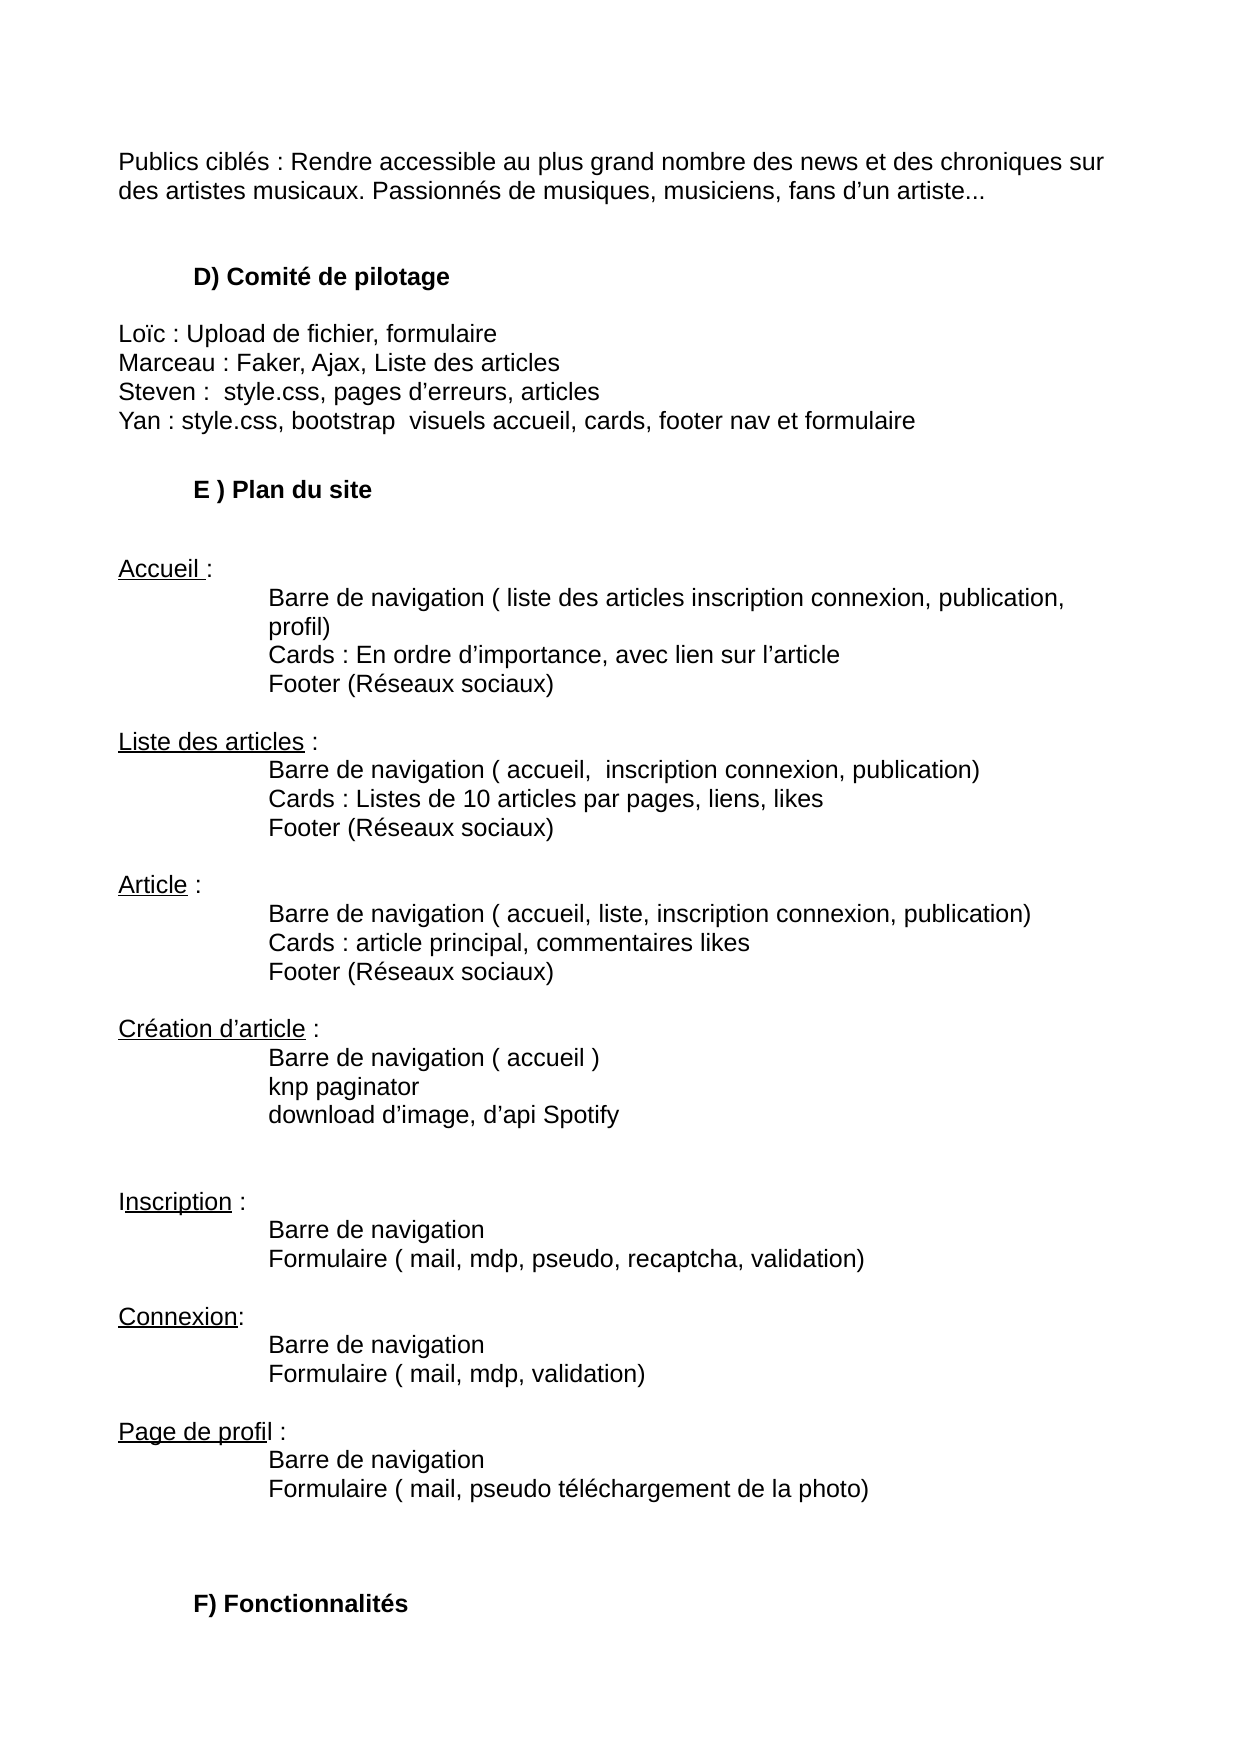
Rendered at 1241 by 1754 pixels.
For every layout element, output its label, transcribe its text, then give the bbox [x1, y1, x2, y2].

text Barre de navigation ( liste des articles inscription connexion, publication, profil) [118, 583, 1122, 640]
text Page de profil : [118, 1416, 1122, 1445]
text Liste des articles : [118, 726, 1122, 755]
text Création d’article : [118, 1014, 1122, 1043]
text Cards : article principal, commentaires likes [118, 928, 1122, 956]
text Footer (Réseaux sociaux) [118, 669, 1122, 698]
text Yan : style.css, bootstrap visuels accueil, cards, footer nav et formulaire [118, 406, 1122, 434]
text F) Fonctionnalités [118, 1589, 1122, 1618]
text Publics ciblés : Rendre accessible au plus grand nombre des news et des chroniques sur des artistes musicaux. Passionnés de musiques, musiciens, fans d’un artiste... [118, 147, 1122, 204]
text Accueil : [118, 554, 1122, 583]
text Formulaire ( mail, mdp, pseudo, recaptcha, validation) [118, 1244, 1122, 1273]
text Footer (Réseaux sociaux) [118, 956, 1122, 985]
text download d’image, d’api Spotify [118, 1100, 1122, 1129]
text E ) Plan du site [118, 463, 1122, 508]
text Cards : En ordre d’importance, avec lien sur l’article [118, 640, 1122, 669]
text Loïc : Upload de fichier, formulaire [118, 319, 1122, 348]
text Barre de navigation ( accueil, liste, inscription connexion, publication) [118, 899, 1122, 928]
text Marceau : Faker, Ajax, Liste des articles [118, 348, 1122, 377]
text Barre de navigation [118, 1445, 1122, 1474]
text Barre de navigation ( accueil, inscription connexion, publication) [118, 755, 1122, 784]
text Formulaire ( mail, mdp, validation) [118, 1359, 1122, 1388]
text Barre de navigation ( accueil ) [118, 1043, 1122, 1071]
text knp paginator [118, 1071, 1122, 1100]
text Article : [118, 870, 1122, 899]
text Cards : Listes de 10 articles par pages, liens, likes [118, 784, 1122, 813]
text Footer (Réseaux sociaux) [118, 813, 1122, 841]
text D) Comité de pilotage [118, 262, 1122, 291]
text Formulaire ( mail, pseudo téléchargement de la photo) [118, 1474, 1122, 1503]
text Barre de navigation [118, 1215, 1122, 1244]
text Inscription : [118, 1186, 1122, 1215]
text Barre de navigation [118, 1330, 1122, 1359]
text Steven : style.css, pages d’erreurs, articles [118, 377, 1122, 406]
text Connexion: [118, 1301, 1122, 1330]
